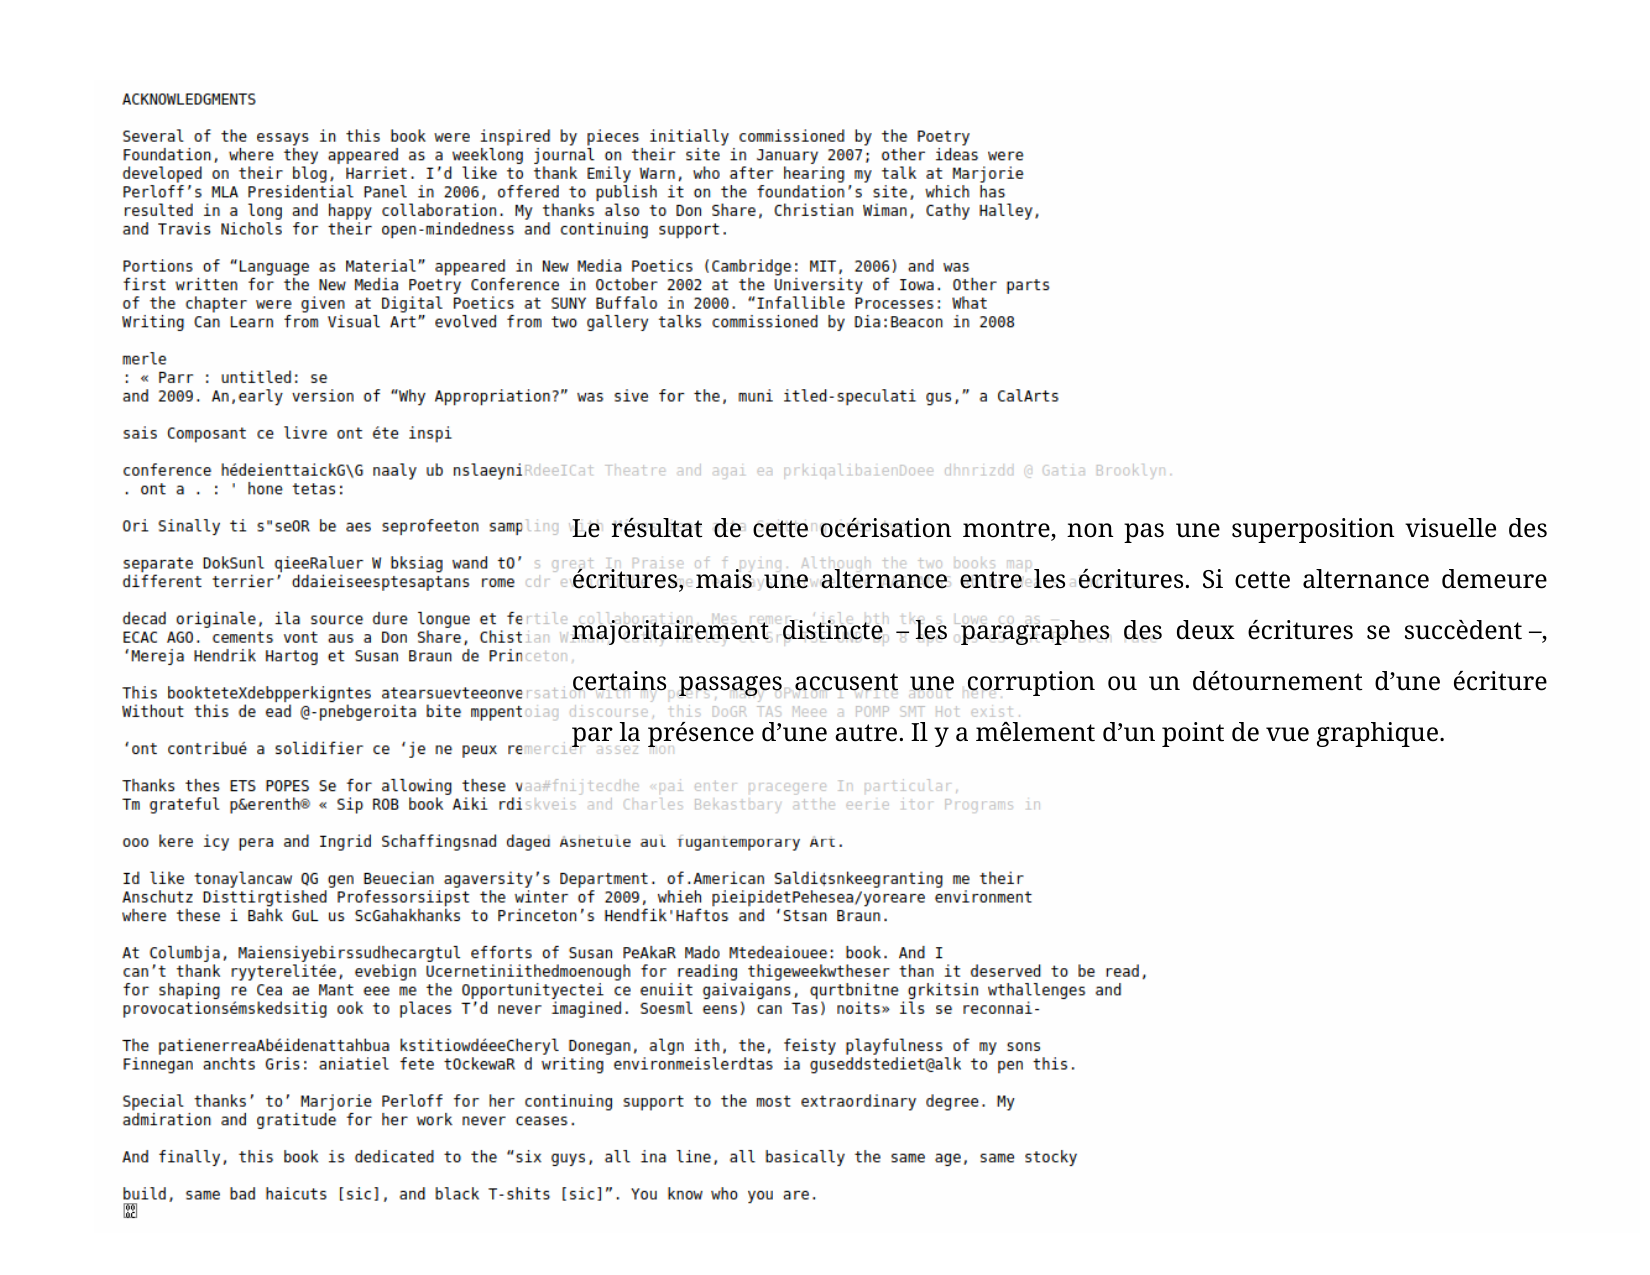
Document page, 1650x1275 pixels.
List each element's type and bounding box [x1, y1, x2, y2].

picture [94, 80, 1640, 1233]
